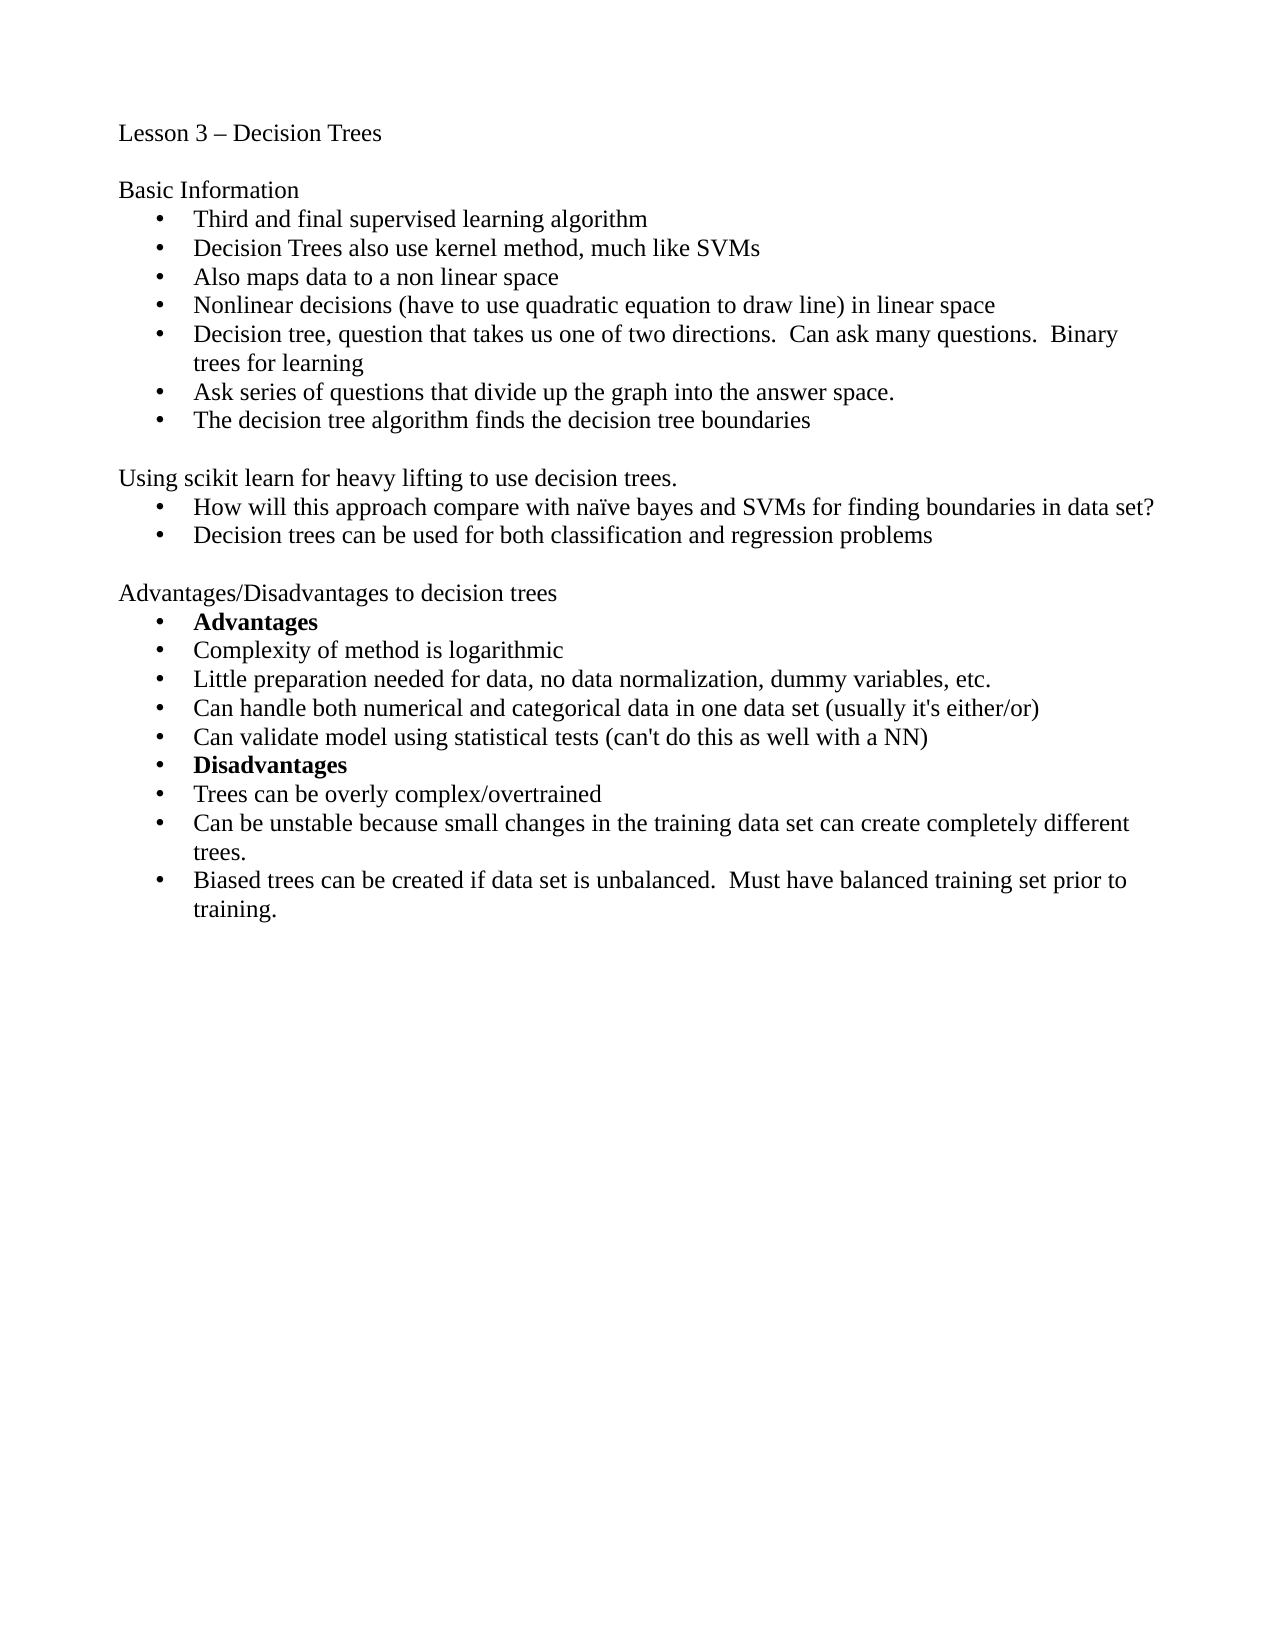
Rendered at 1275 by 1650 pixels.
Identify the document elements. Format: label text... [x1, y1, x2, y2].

text Basic Information [118, 176, 1157, 204]
list Biased trees can be created if data set is unbalanced. Must have balanced training set prior to training. [156, 866, 1157, 923]
list Also maps data to a non linear space [156, 262, 1157, 291]
list Complexity of method is logarithmic [156, 636, 1157, 664]
list Decision Trees also use kernel method, much like SVMs [156, 233, 1157, 262]
list Advantages [156, 607, 1157, 636]
list Nonlinear decisions (have to use quadratic equation to draw line) in linear space [156, 291, 1157, 319]
list Trees can be overly complex/overtrained [156, 779, 1157, 808]
list The decision tree algorithm finds the decision tree boundaries [156, 406, 1157, 434]
text Lesson 3 – Decision Trees [118, 118, 1157, 147]
list How will this approach compare with naïve bayes and SVMs for finding boundaries in data set? [156, 492, 1157, 521]
list Can validate model using statistical tests (can't do this as well with a NN) [156, 722, 1157, 751]
text Advantages/Disadvantages to decision trees [118, 578, 1157, 607]
text Using scikit learn for heavy lifting to use decision trees. [118, 463, 1157, 492]
list Third and final supervised learning algorithm [156, 204, 1157, 233]
list Disadvantages [156, 751, 1157, 779]
list Can handle both numerical and categorical data in one data set (usually it's either/or) [156, 693, 1157, 722]
list Ask series of questions that divide up the graph into the answer space. [156, 377, 1157, 406]
list Decision tree, question that takes us one of two directions. Can ask many questions. Binary trees for learning [156, 319, 1157, 377]
list Decision trees can be used for both classification and regression problems [156, 521, 1157, 549]
list Little preparation needed for data, no data normalization, dummy variables, etc. [156, 664, 1157, 693]
list Can be unstable because small changes in the training data set can create completely different trees. [156, 808, 1157, 866]
